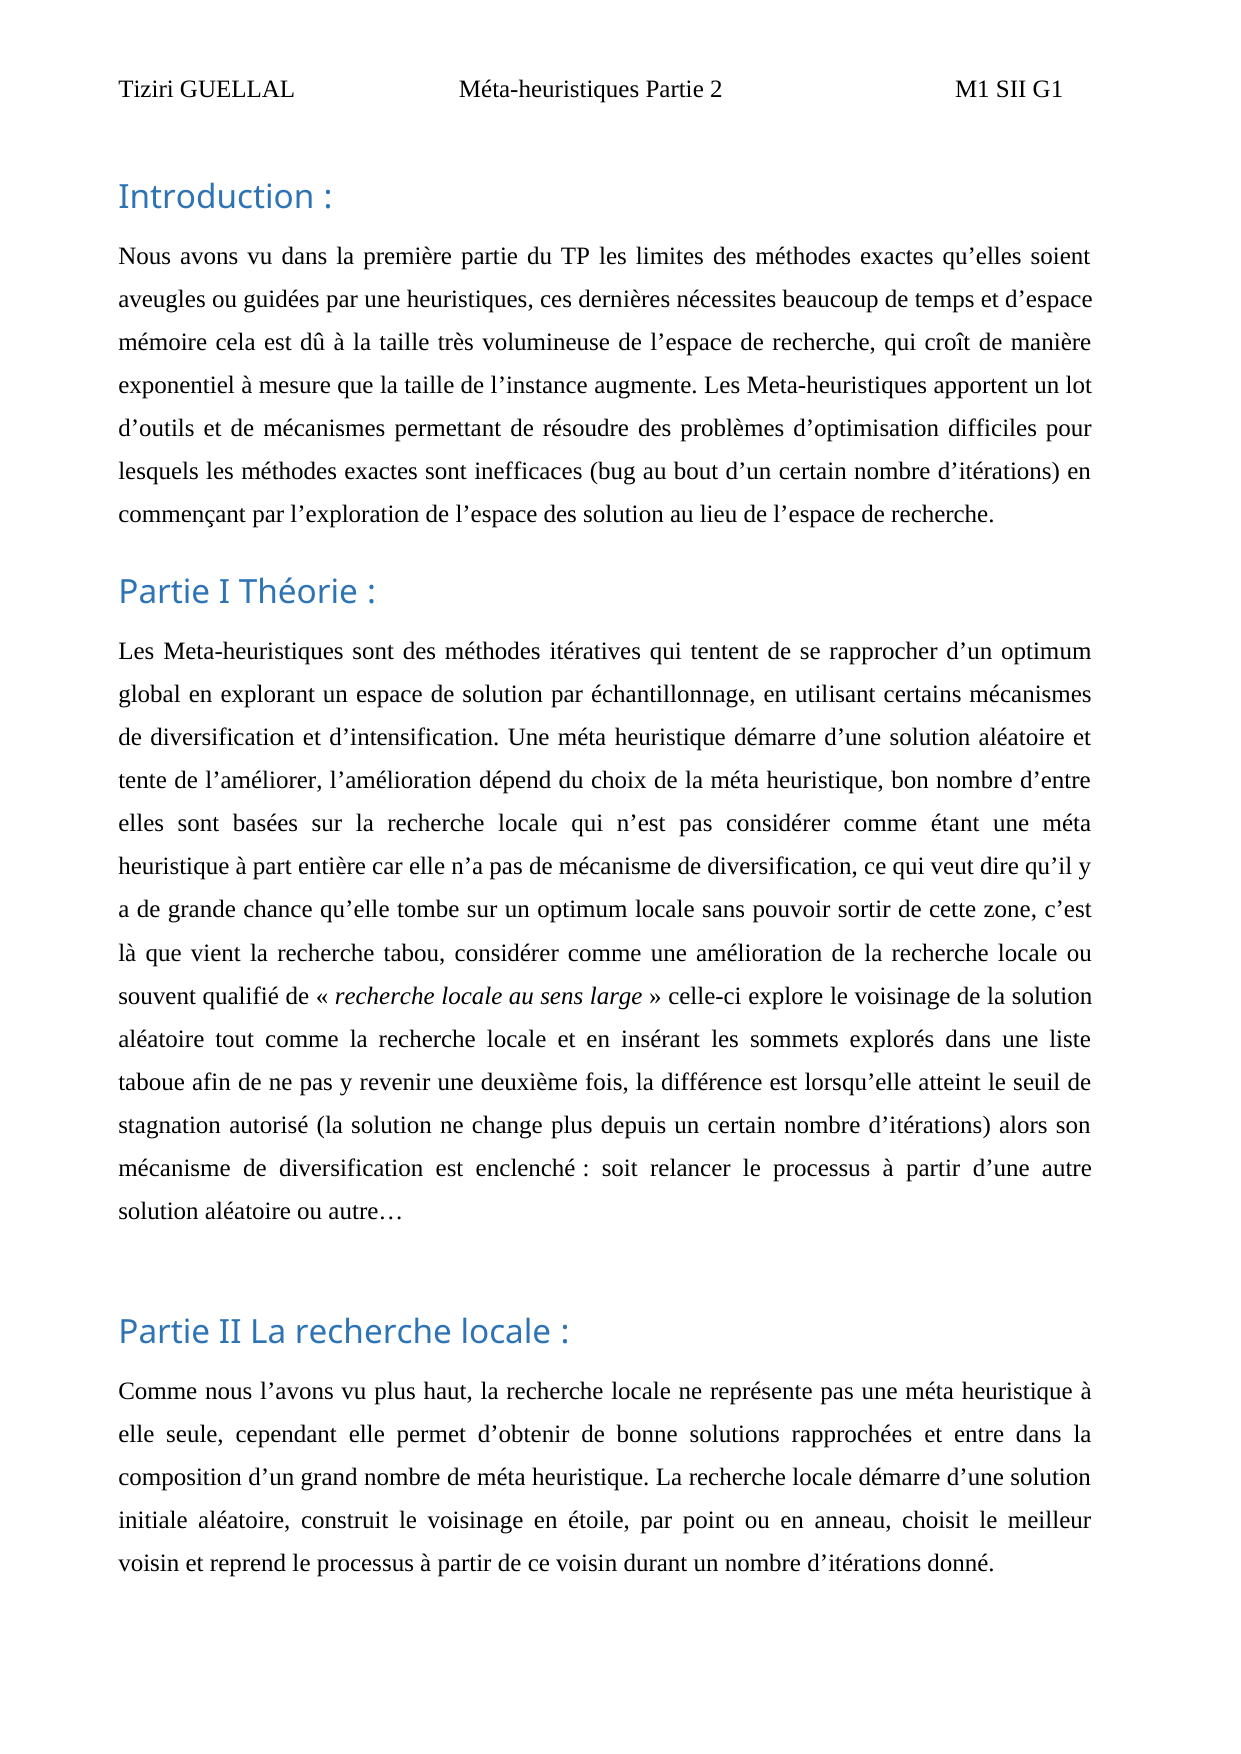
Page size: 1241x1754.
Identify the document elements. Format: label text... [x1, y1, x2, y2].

subtitle Partie II La recherche locale : [118, 1308, 1093, 1353]
subtitle Introduction : [118, 173, 1093, 218]
text Nous avons vu dans la première partie du TP les limites des méthodes exactes qu’elles soient aveugles ou guidées par une heuristiques, ces dernières nécessites beaucoup de temps et d’espace mémoire cela est dû à la taille très volumineuse de l’espace de recherche, qui croît de manière exponentiel à mesure que la taille de l’instance augmente. Les Meta-heuristiques apportent un lot d’outils et de mécanismes permettant de résoudre des problèmes d’optimisation difficiles pour lesquels les méthodes exactes sont inefficaces (bug au bout d’un certain nombre d’itérations) en commençant par l’exploration de l’espace des solution au lieu de l’espace de recherche. [118, 241, 1093, 528]
text Comme nous l’avons vu plus haut, la recherche locale ne représente pas une méta heuristique à elle seule, cependant elle permet d’obtenir de bonne solutions rapprochées et entre dans la composition d’un grand nombre de méta heuristique. La recherche locale démarre d’une solution initiale aléatoire, construit le voisinage en étoile, par point ou en anneau, choisit le meilleur voisin et reprend le processus à partir de ce voisin durant un nombre d’itérations donné. [118, 1376, 1093, 1577]
text Les Meta-heuristiques sont des méthodes itératives qui tentent de se rapprocher d’un optimum global en explorant un espace de solution par échantillonnage, en utilisant certains mécanismes de diversification et d’intensification. Une méta heuristique démarre d’une solution aléatoire et tente de l’améliorer, l’amélioration dépend du choix de la méta heuristique, bon nombre d’entre elles sont basées sur la recherche locale qui n’est pas considérer comme étant une méta heuristique à part entière car elle n’a pas de mécanisme de diversification, ce qui veut dire qu’il y a de grande chance qu’elle tombe sur un optimum locale sans pouvoir sortir de cette zone, c’est là que vient la recherche tabou, considérer comme une amélioration de la recherche locale ou souvent qualifié de « recherche locale au sens large » celle-ci explore le voisinage de la solution aléatoire tout comme la recherche locale et en insérant les sommets explorés dans une liste taboue afin de ne pas y revenir une deuxième fois, la différence est lorsqu’elle atteint le seuil de stagnation autorisé (la solution ne change plus depuis un certain nombre d’itérations) alors son mécanisme de diversification est enclenché : soit relancer le processus à partir d’une autre solution aléatoire ou autre… [118, 636, 1093, 1225]
subtitle Partie I Théorie : [118, 568, 1093, 613]
